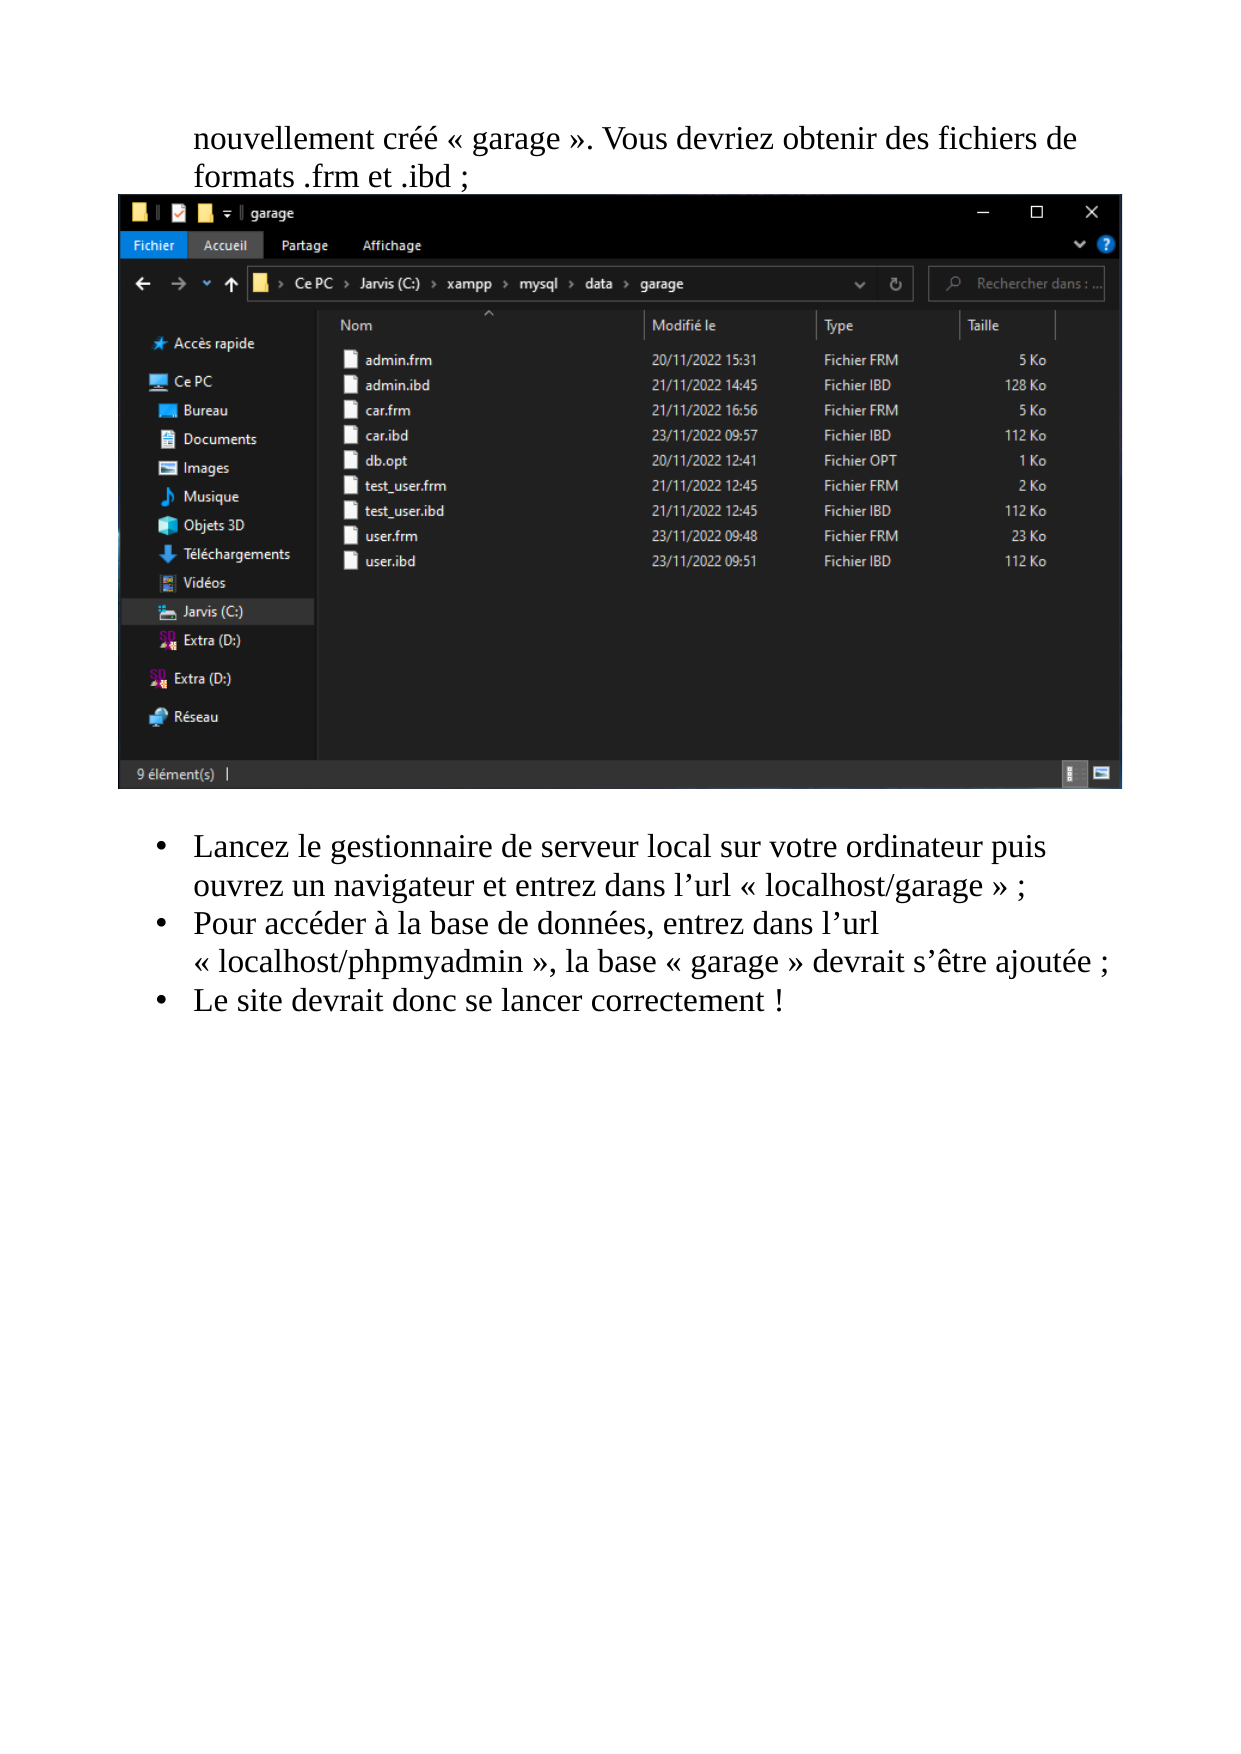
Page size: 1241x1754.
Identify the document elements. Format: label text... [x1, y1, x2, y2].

list Pour accéder à la base de données, entrez dans l’url « localhost/phpmyadmin », la base « garage » devrait s’être ajoutée ; [156, 903, 1122, 980]
picture [118, 194, 1123, 789]
list Le site devrait donc se lancer correctement ! [156, 980, 1122, 1018]
list Lancez le gestionnaire de serveur local sur votre ordinateur puis ouvrez un navigateur et entrez dans l’url « localhost/garage » ; [156, 826, 1122, 903]
list nouvellement créé « garage ». Vous devriez obtenir des fichiers de formats .frm et .ibd ; [156, 118, 1122, 194]
